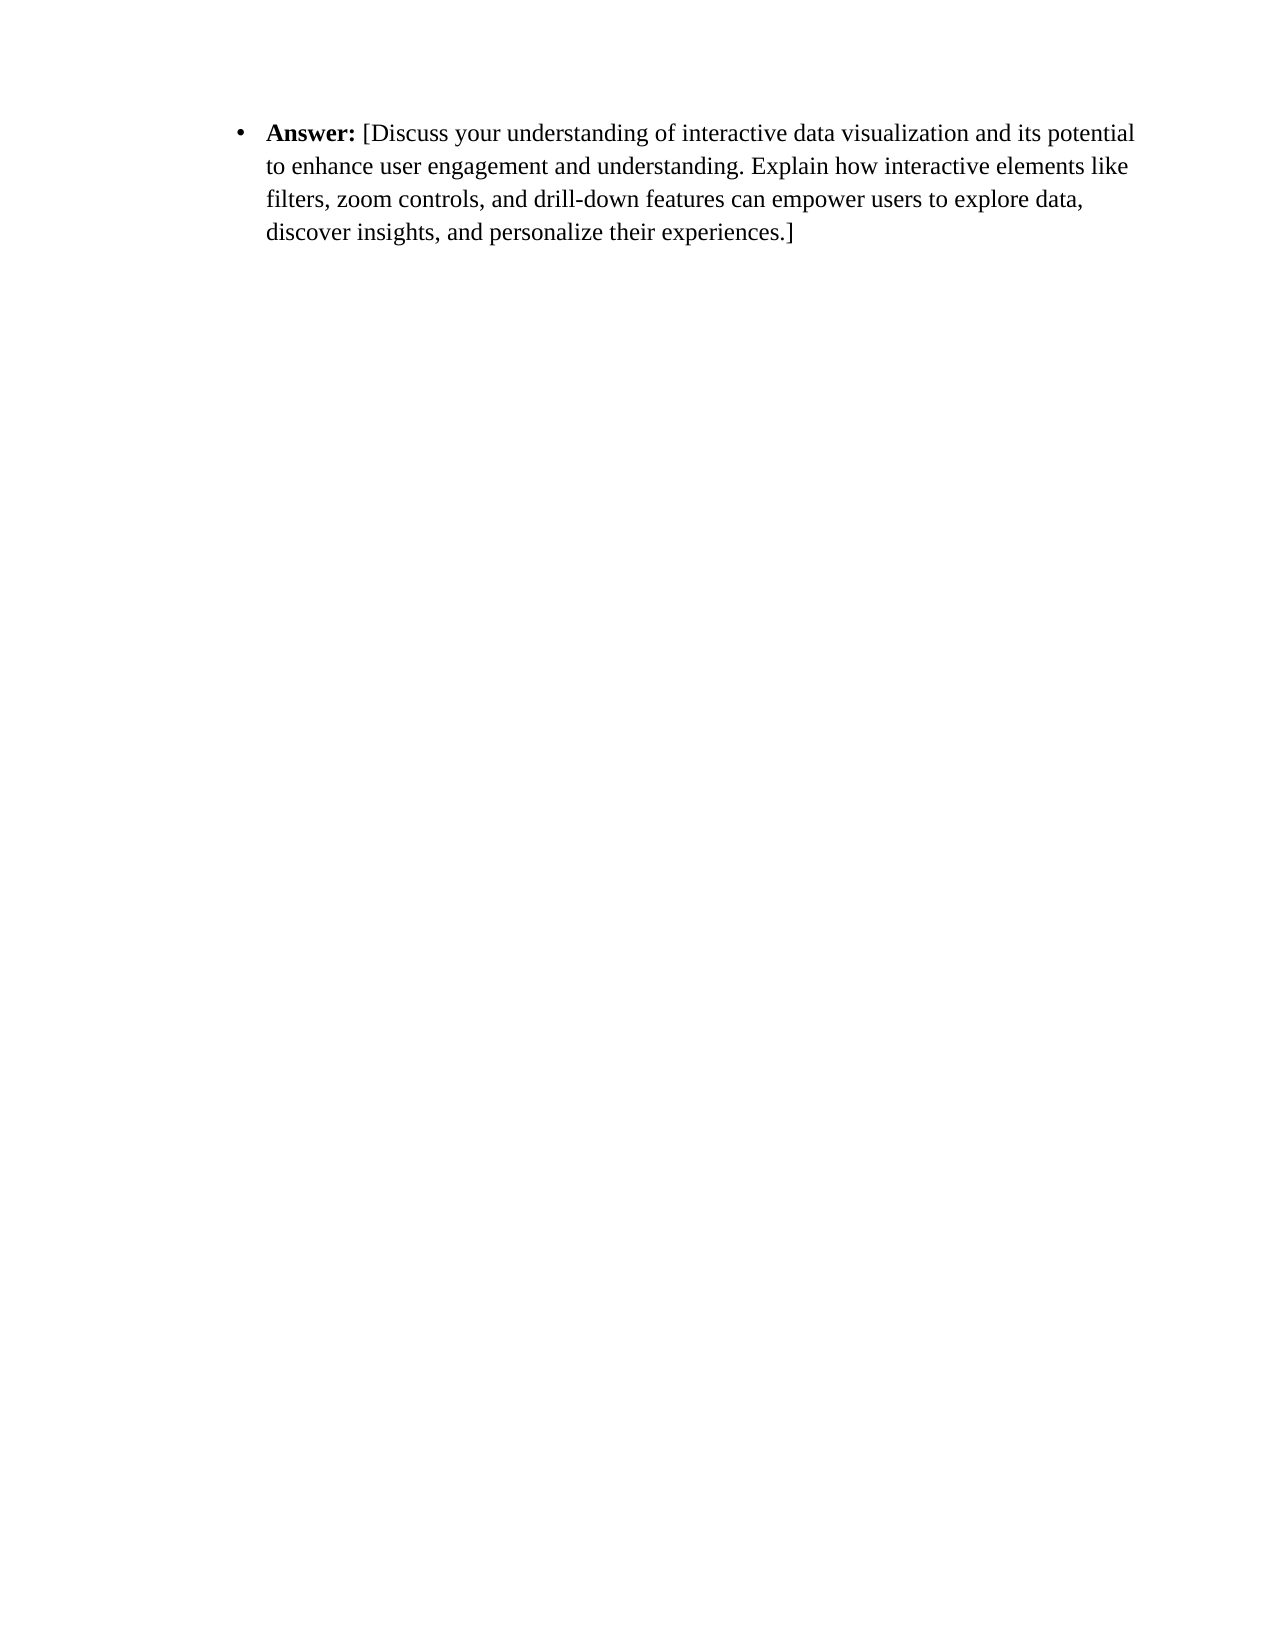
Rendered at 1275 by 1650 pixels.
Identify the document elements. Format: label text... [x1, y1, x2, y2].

list Answer: [Discuss your understanding of interactive data visualization and its potential to enhance user engagement and understanding. Explain how interactive elements like filters, zoom controls, and drill-down features can empower users to explore data, discover insights, and personalize their experiences.] [236, 118, 1157, 246]
